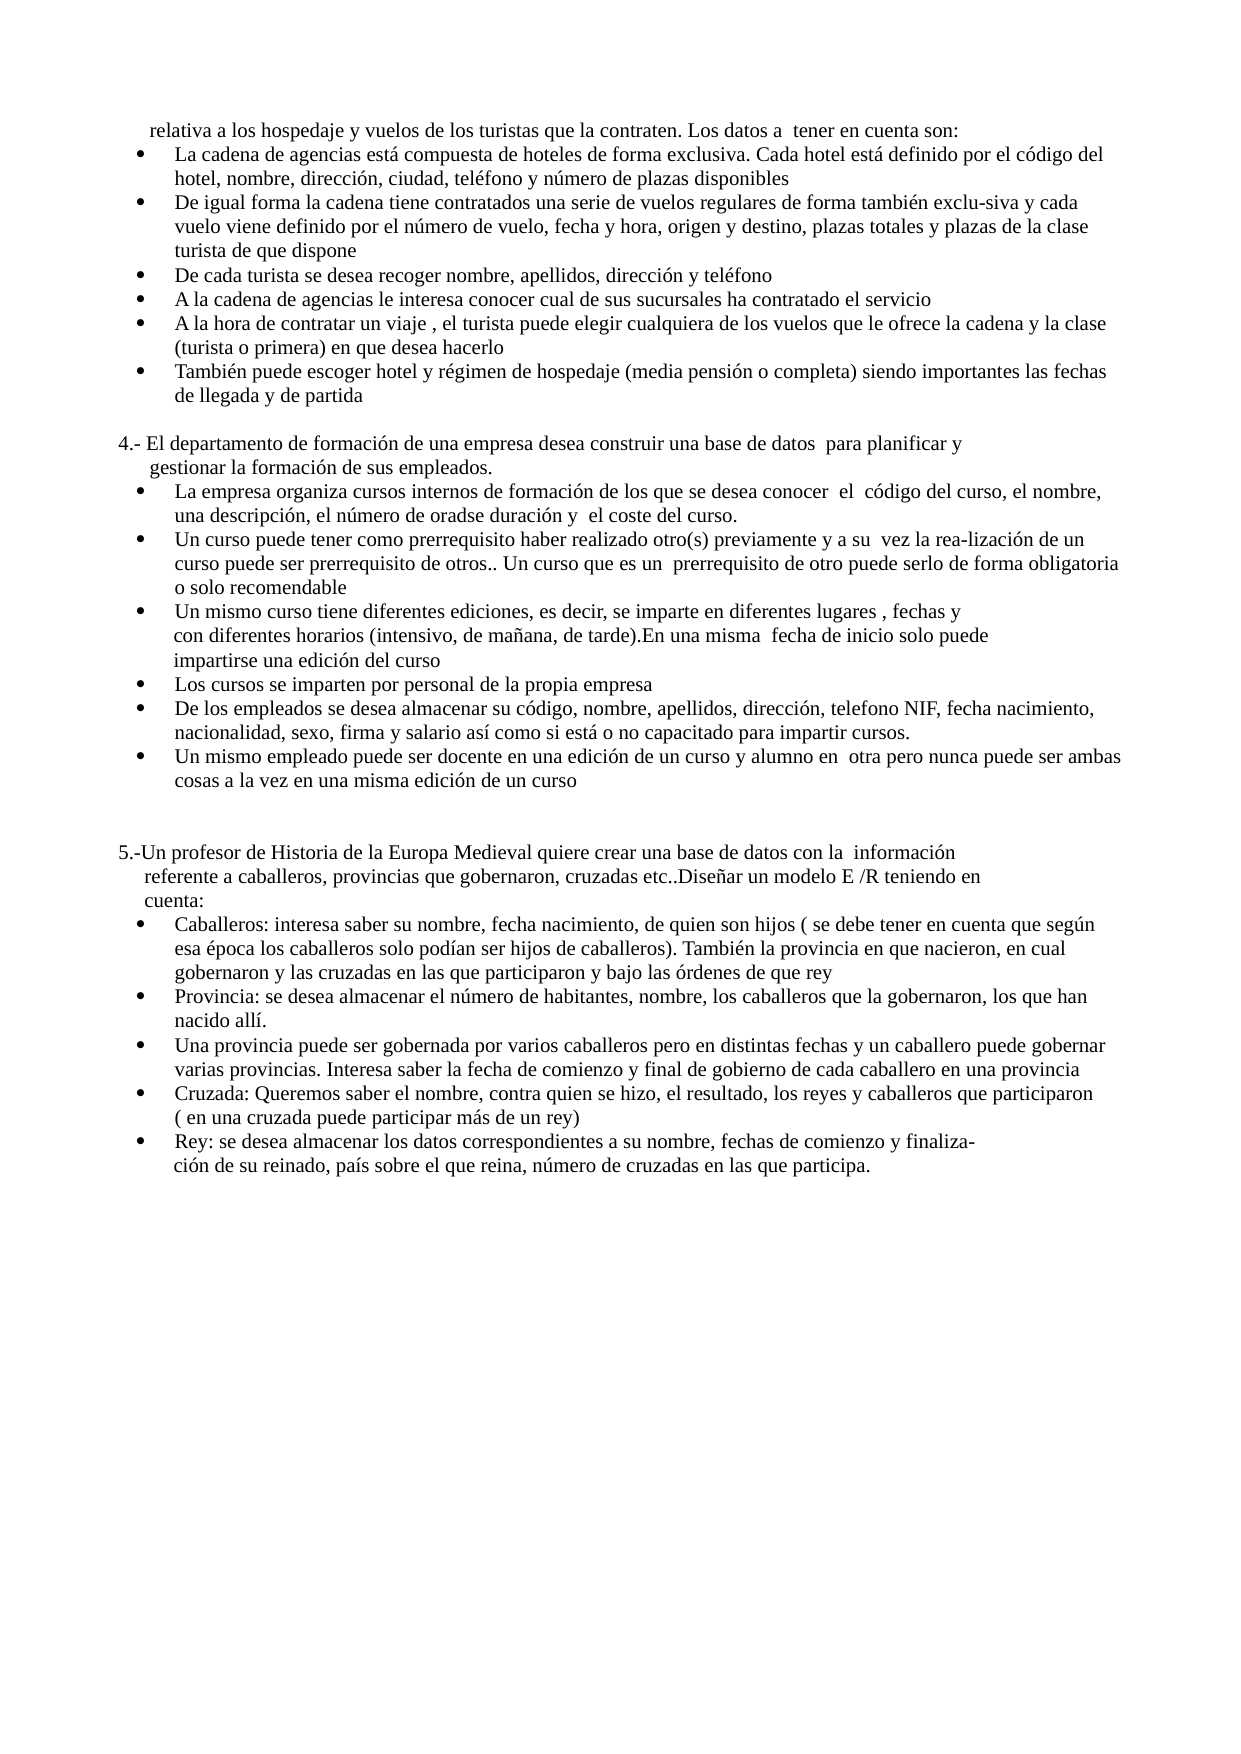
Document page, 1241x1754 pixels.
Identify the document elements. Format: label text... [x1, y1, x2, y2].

list Los cursos se imparten por personal de la propia empresa [137, 672, 1122, 696]
text gestionar la formación de sus empleados. [118, 455, 1122, 479]
text cuenta: [118, 888, 1122, 912]
text impartirse una edición del curso [137, 647, 1122, 672]
text 5.-Un profesor de Historia de la Europa Medieval quiere crear una base de datos con la información [118, 840, 1122, 864]
list A la cadena de agencias le interesa conocer cual de sus sucursales ha contratado el servicio [137, 287, 1122, 311]
list Una provincia puede ser gobernada por varios caballeros pero en distintas fechas y un caballero puede gobernar varias provincias. Interesa saber la fecha de comienzo y final de gobierno de cada caballero en una provincia [137, 1032, 1122, 1081]
list Un mismo curso tiene diferentes ediciones, es decir, se imparte en diferentes lugares , fechas y [137, 599, 1122, 623]
list Provincia: se desea almacenar el número de habitantes, nombre, los caballeros que la gobernaron, los que han nacido allí. [137, 984, 1122, 1032]
list Cruzada: Queremos saber el nombre, contra quien se hizo, el resultado, los reyes y caballeros que participaron ( en una cruzada puede participar más de un rey) [137, 1081, 1122, 1129]
list Caballeros: interesa saber su nombre, fecha nacimiento, de quien son hijos ( se debe tener en cuenta que según esa época los caballeros solo podían ser hijos de caballeros). También la provincia en que nacieron, en cual gobernaron y las cruzadas en las que participaron y bajo las órdenes de que rey [137, 912, 1122, 984]
text 4.- El departamento de formación de una empresa desea construir una base de datos para planificar y [118, 431, 1122, 455]
list Rey: se desea almacenar los datos correspondientes a su nombre, fechas de comienzo y finaliza- [137, 1129, 1122, 1153]
list De cada turista se desea recoger nombre, apellidos, dirección y teléfono [137, 262, 1122, 287]
text referente a caballeros, provincias que gobernaron, cruzadas etc..Diseñar un modelo E /R teniendo en [118, 864, 1122, 888]
list La empresa organiza cursos internos de formación de los que se desea conocer el código del curso, el nombre, una descripción, el número de oradse duración y el coste del curso. [137, 479, 1122, 527]
text con diferentes horarios (intensivo, de mañana, de tarde).En una misma fecha de inicio solo puede [137, 623, 1122, 647]
list La cadena de agencias está compuesta de hoteles de forma exclusiva. Cada hotel está definido por el código del hotel, nombre, dirección, ciudad, teléfono y número de plazas disponibles [137, 142, 1122, 190]
list Un mismo empleado puede ser docente en una edición de un curso y alumno en otra pero nunca puede ser ambas cosas a la vez en una misma edición de un curso [137, 744, 1122, 792]
list También puede escoger hotel y régimen de hospedaje (media pensión o completa) siendo importantes las fechas de llegada y de partida [137, 359, 1122, 407]
list A la hora de contratar un viaje , el turista puede elegir cualquiera de los vuelos que le ofrece la cadena y la clase (turista o primera) en que desea hacerlo [137, 311, 1122, 359]
list Un curso puede tener como prerrequisito haber realizado otro(s) previamente y a su vez la rea-lización de un curso puede ser prerrequisito de otros.. Un curso que es un prerrequisito de otro puede serlo de forma obligatoria o solo recomendable [137, 527, 1122, 599]
text relativa a los hospedaje y vuelos de los turistas que la contraten. Los datos a tener en cuenta son: [118, 118, 1122, 142]
list De igual forma la cadena tiene contratados una serie de vuelos regulares de forma también exclu-siva y cada vuelo viene definido por el número de vuelo, fecha y hora, origen y destino, plazas totales y plazas de la clase turista de que dispone [137, 190, 1122, 262]
text ción de su reinado, país sobre el que reina, número de cruzadas en las que participa. [137, 1153, 1122, 1177]
list De los empleados se desea almacenar su código, nombre, apellidos, dirección, telefono NIF, fecha nacimiento, nacionalidad, sexo, firma y salario así como si está o no capacitado para impartir cursos. [137, 696, 1122, 744]
